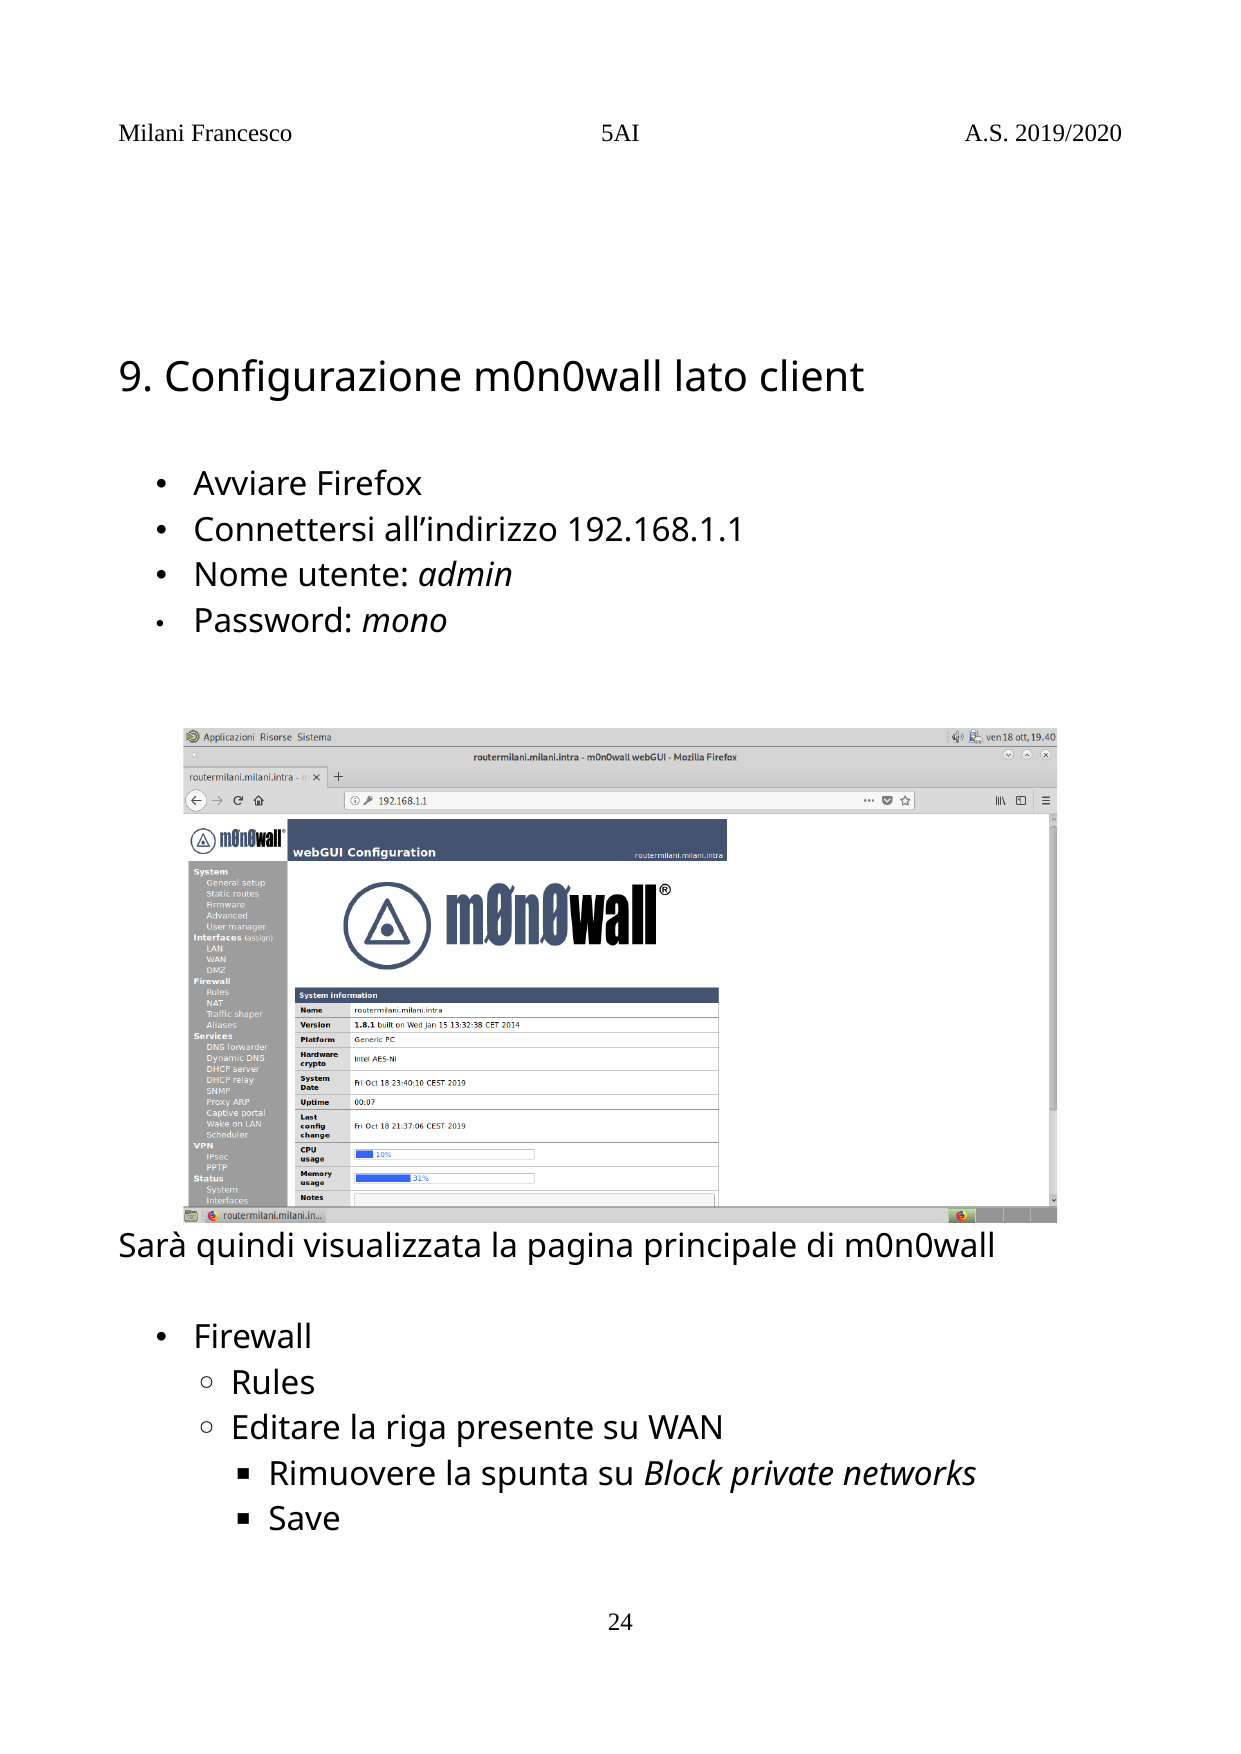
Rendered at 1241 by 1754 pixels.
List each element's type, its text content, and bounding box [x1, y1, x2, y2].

text Sarà quindi visualizzata la pagina principale di m0n0wall [118, 687, 1122, 1268]
list Password: mono [156, 596, 1122, 642]
text 9. Configurazione m0n0wall lato client [118, 347, 1122, 403]
list Rimuovere la spunta su Block private networks [231, 1449, 1122, 1495]
picture [183, 728, 1058, 1223]
list Editare la riga presente su WAN [193, 1404, 1122, 1449]
list Save [231, 1495, 1122, 1540]
list Avviare Firefox [156, 460, 1122, 506]
list Rules [193, 1358, 1122, 1404]
list Connettersi all’indirizzo 192.168.1.1 [156, 506, 1122, 551]
list Firewall [156, 1313, 1122, 1358]
list Nome utente: admin [156, 551, 1122, 596]
